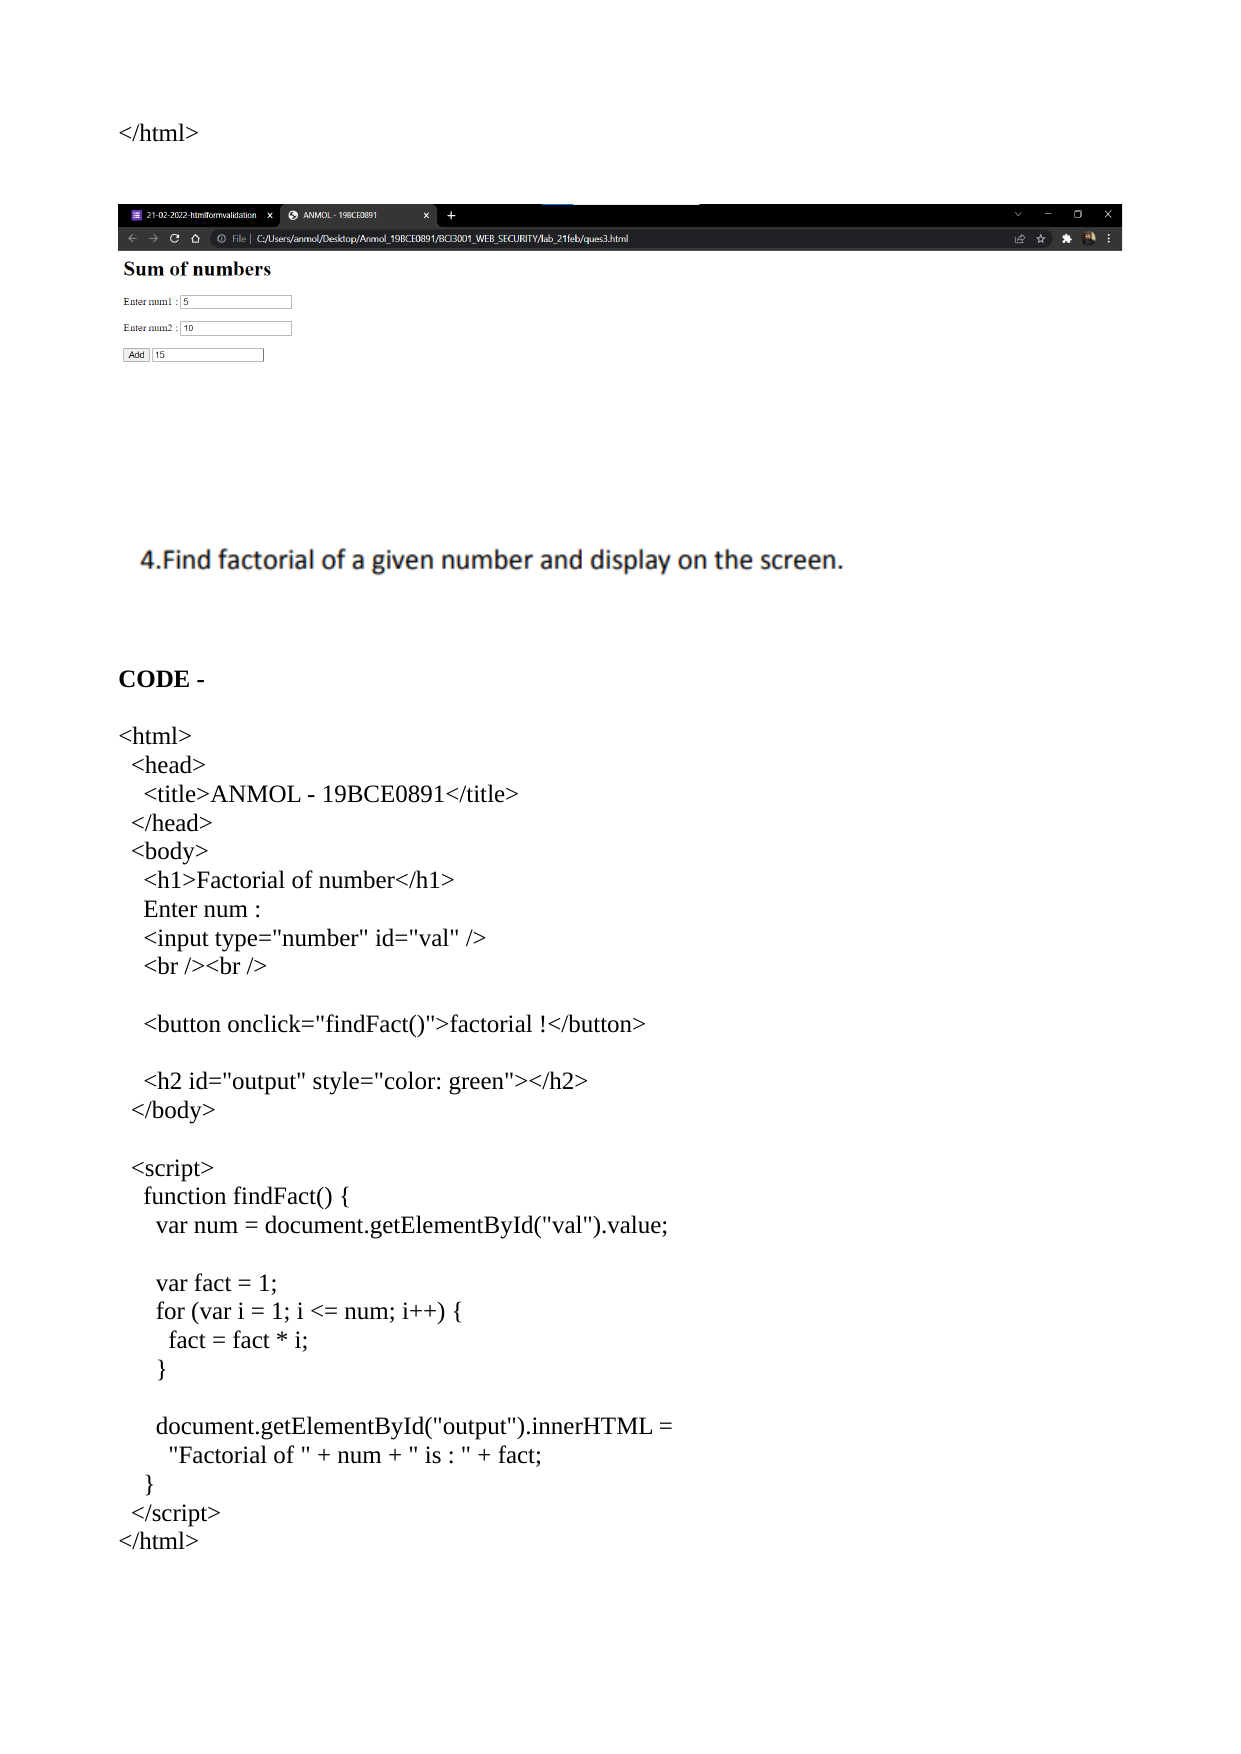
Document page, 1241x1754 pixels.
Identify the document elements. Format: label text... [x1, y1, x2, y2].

text "Factorial of " + num + " is : " + fact; [118, 1440, 1122, 1469]
text </script> [118, 1498, 1122, 1526]
text var fact = 1; [118, 1268, 1122, 1296]
text <h2 id="output" style="color: green"></h2> [118, 1066, 1122, 1095]
text </head> [118, 808, 1122, 836]
text <input type="number" id="val" /> [118, 923, 1122, 951]
text <body> [118, 836, 1122, 865]
text } [118, 1469, 1122, 1498]
text </html> [118, 1526, 1122, 1555]
picture [117, 528, 1006, 607]
text <title>ANMOL - 19BCE0891</title> [118, 779, 1122, 808]
text <html> [118, 721, 1122, 750]
text <script> [118, 1153, 1122, 1181]
text <head> [118, 750, 1122, 779]
text CODE - [118, 664, 1122, 693]
text <button onclick="findFact()">factorial !</button> [118, 1009, 1122, 1038]
text Enter num : [118, 894, 1122, 923]
text <h1>Factorial of number</h1> [118, 865, 1122, 894]
picture [118, 204, 1123, 442]
text <br /><br /> [118, 951, 1122, 980]
text function findFact() { [118, 1181, 1122, 1210]
text document.getElementById("output").innerHTML = [118, 1411, 1122, 1440]
text var num = document.getElementById("val").value; [118, 1210, 1122, 1239]
text fact = fact * i; [118, 1325, 1122, 1354]
text } [118, 1354, 1122, 1383]
text </html> [118, 118, 1122, 147]
text for (var i = 1; i <= num; i++) { [118, 1296, 1122, 1325]
text </body> [118, 1095, 1122, 1124]
